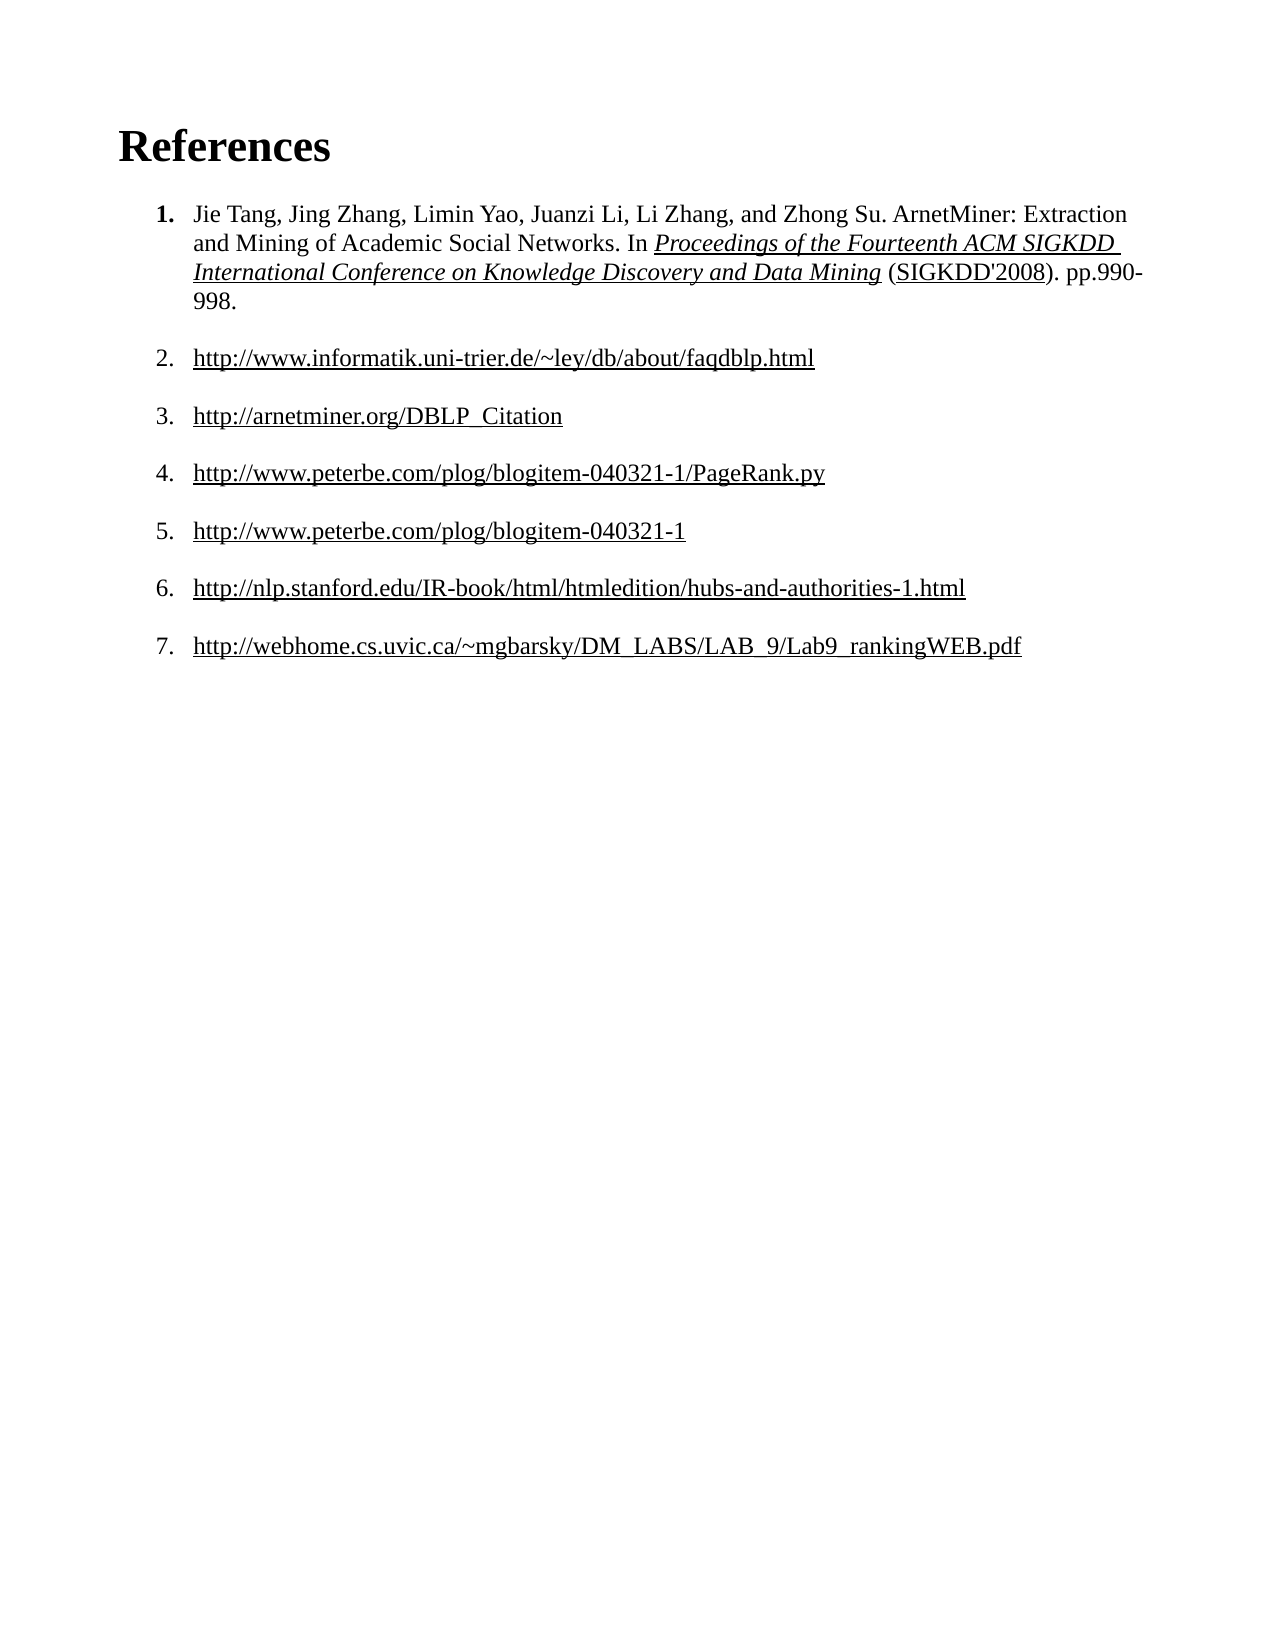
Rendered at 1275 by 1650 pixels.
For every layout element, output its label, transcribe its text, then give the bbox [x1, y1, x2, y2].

list http://nlp.stanford.edu/IR-book/html/htmledition/hubs-and-authorities-1.html [156, 573, 1157, 602]
list http://arnetminer.org/DBLP_Citation [156, 401, 1157, 429]
list Jie Tang, Jing Zhang, Limin Yao, Juanzi Li, Li Zhang, and Zhong Su. ArnetMiner: Extraction and Mining of Academic Social Networks. In Proceedings of the Fourteenth ACM SIGKDD International Conference on Knowledge Discovery and Data Mining (SIGKDD'2008). pp.990-998. [156, 199, 1157, 314]
list http://www.peterbe.com/plog/blogitem-040321-1 [156, 516, 1157, 544]
list http://webhome.cs.uvic.ca/~mgbarsky/DM_LABS/LAB_9/Lab9_rankingWEB.pdf [156, 631, 1157, 659]
list http://www.peterbe.com/plog/blogitem-040321-1/PageRank.py [156, 458, 1157, 487]
list http://www.informatik.uni-trier.de/~ley/db/about/faqdblp.html [156, 343, 1157, 372]
text References [118, 118, 1157, 171]
